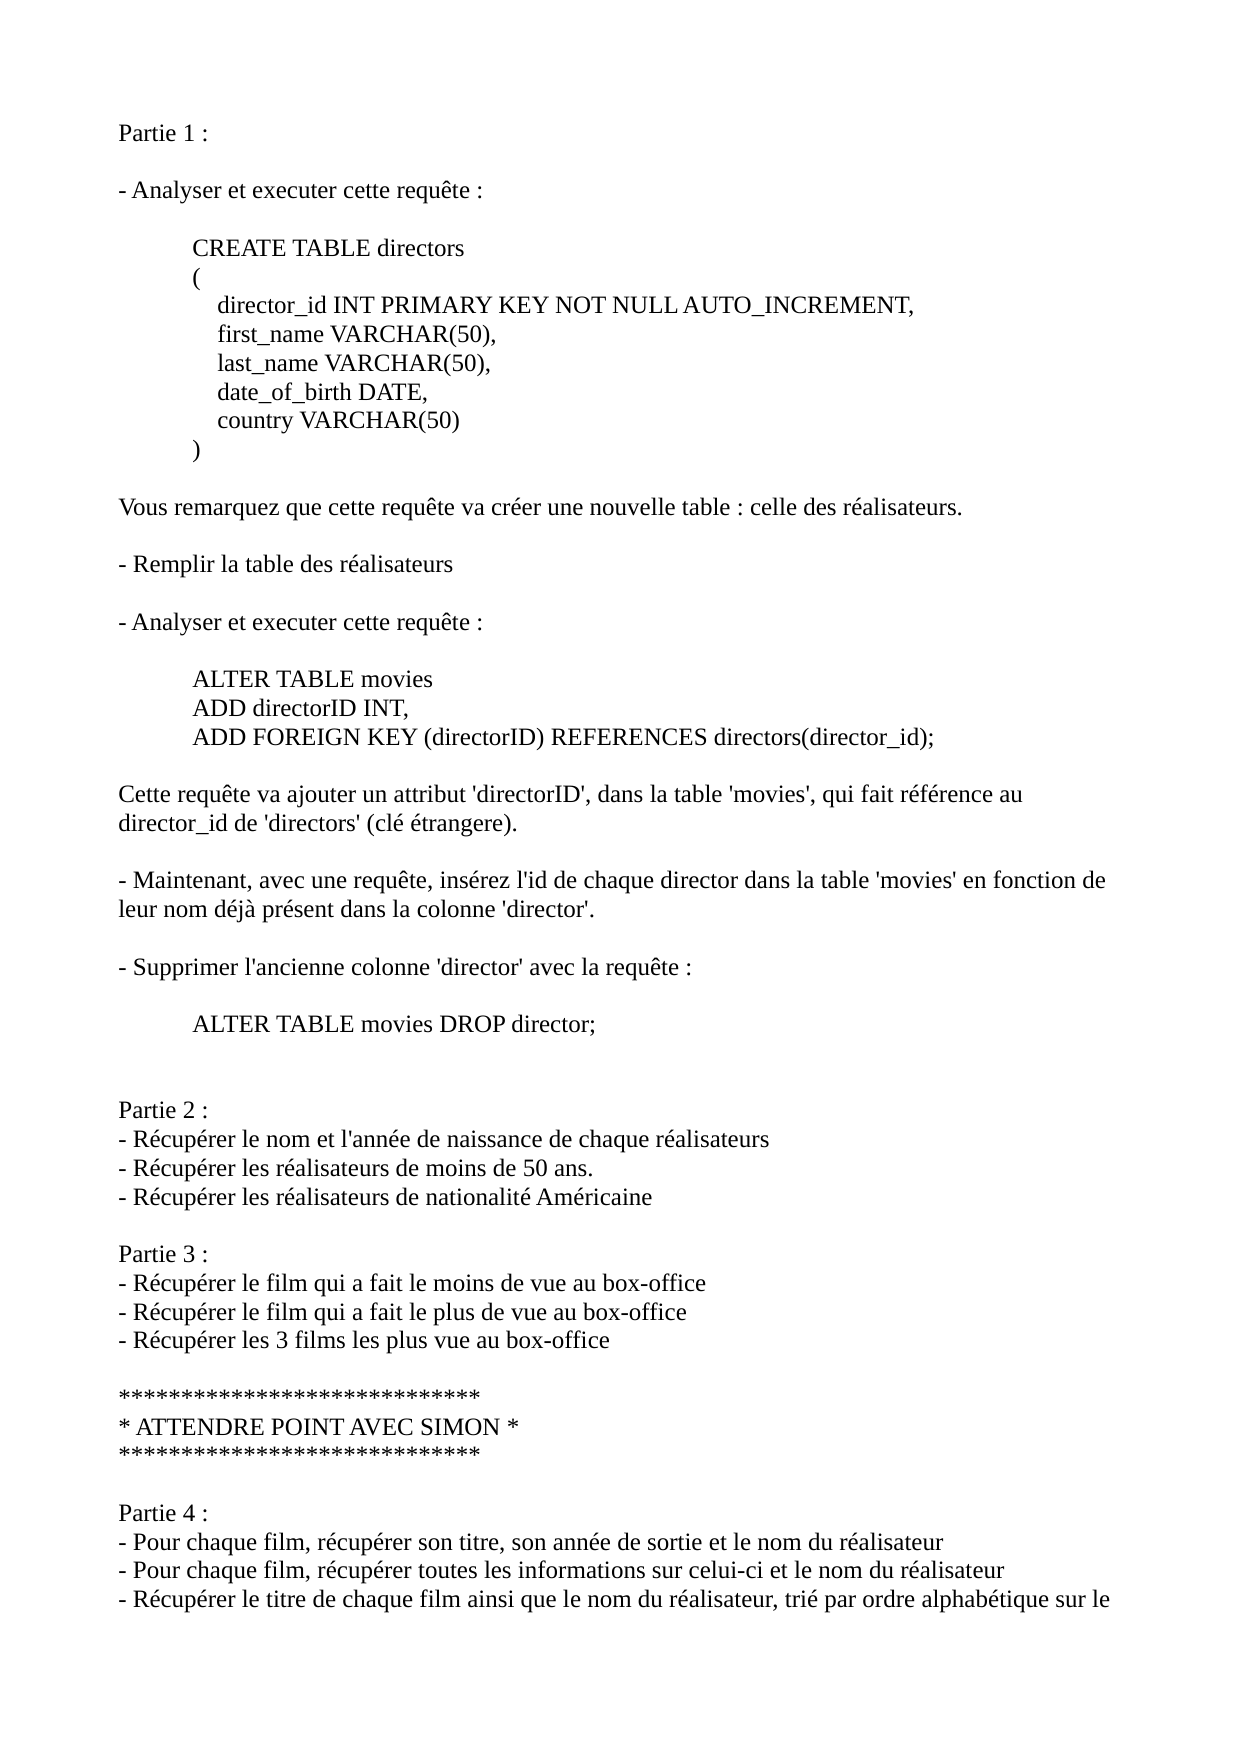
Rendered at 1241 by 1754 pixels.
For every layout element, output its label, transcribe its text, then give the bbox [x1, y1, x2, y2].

text Partie 1 : - Analyser et executer cette requête : CREATE TABLE directors ( director_id INT PRIMARY KEY NOT NULL AUTO_INCREMENT, first_name VARCHAR(50), last_name VARCHAR(50), date_of_birth DATE, country VARCHAR(50) ) Vous remarquez que cette requête va créer une nouvelle table : celle des réalisateurs. - Remplir la table des réalisateurs - Analyser et executer cette requête : ALTER TABLE movies ADD directorID INT, ADD FOREIGN KEY (directorID) REFERENCES directors(director_id); Cette requête va ajouter un attribut 'directorID', dans la table 'movies', qui fait référence au director_id de 'directors' (clé étrangere). - Maintenant, avec une requête, insérez l'id de chaque director dans la table 'movies' en fonction de leur nom déjà présent dans la colonne 'director'. - Supprimer l'ancienne colonne 'director' avec la requête : ALTER TABLE movies DROP director; Partie 2 : - Récupérer le nom et l'année de naissance de chaque réalisateurs - Récupérer les réalisateurs de moins de 50 ans. - Récupérer les réalisateurs de nationalité Américaine Partie 3 : - Récupérer le film qui a fait le moins de vue au box-office - Récupérer le film qui a fait le plus de vue au box-office - Récupérer les 3 films les plus vue au box-office ***************************** * ATTENDRE POINT AVEC SIMON * ***************************** Partie 4 : - Pour chaque film, récupérer son titre, son année de sortie et le nom du réalisateur - Pour chaque film, récupérer toutes les informations sur celui-ci et le nom du réalisateur - Récupérer le titre de chaque film ainsi que le nom du réalisateur, trié par ordre alphabétique sur le [118, 118, 1122, 1613]
